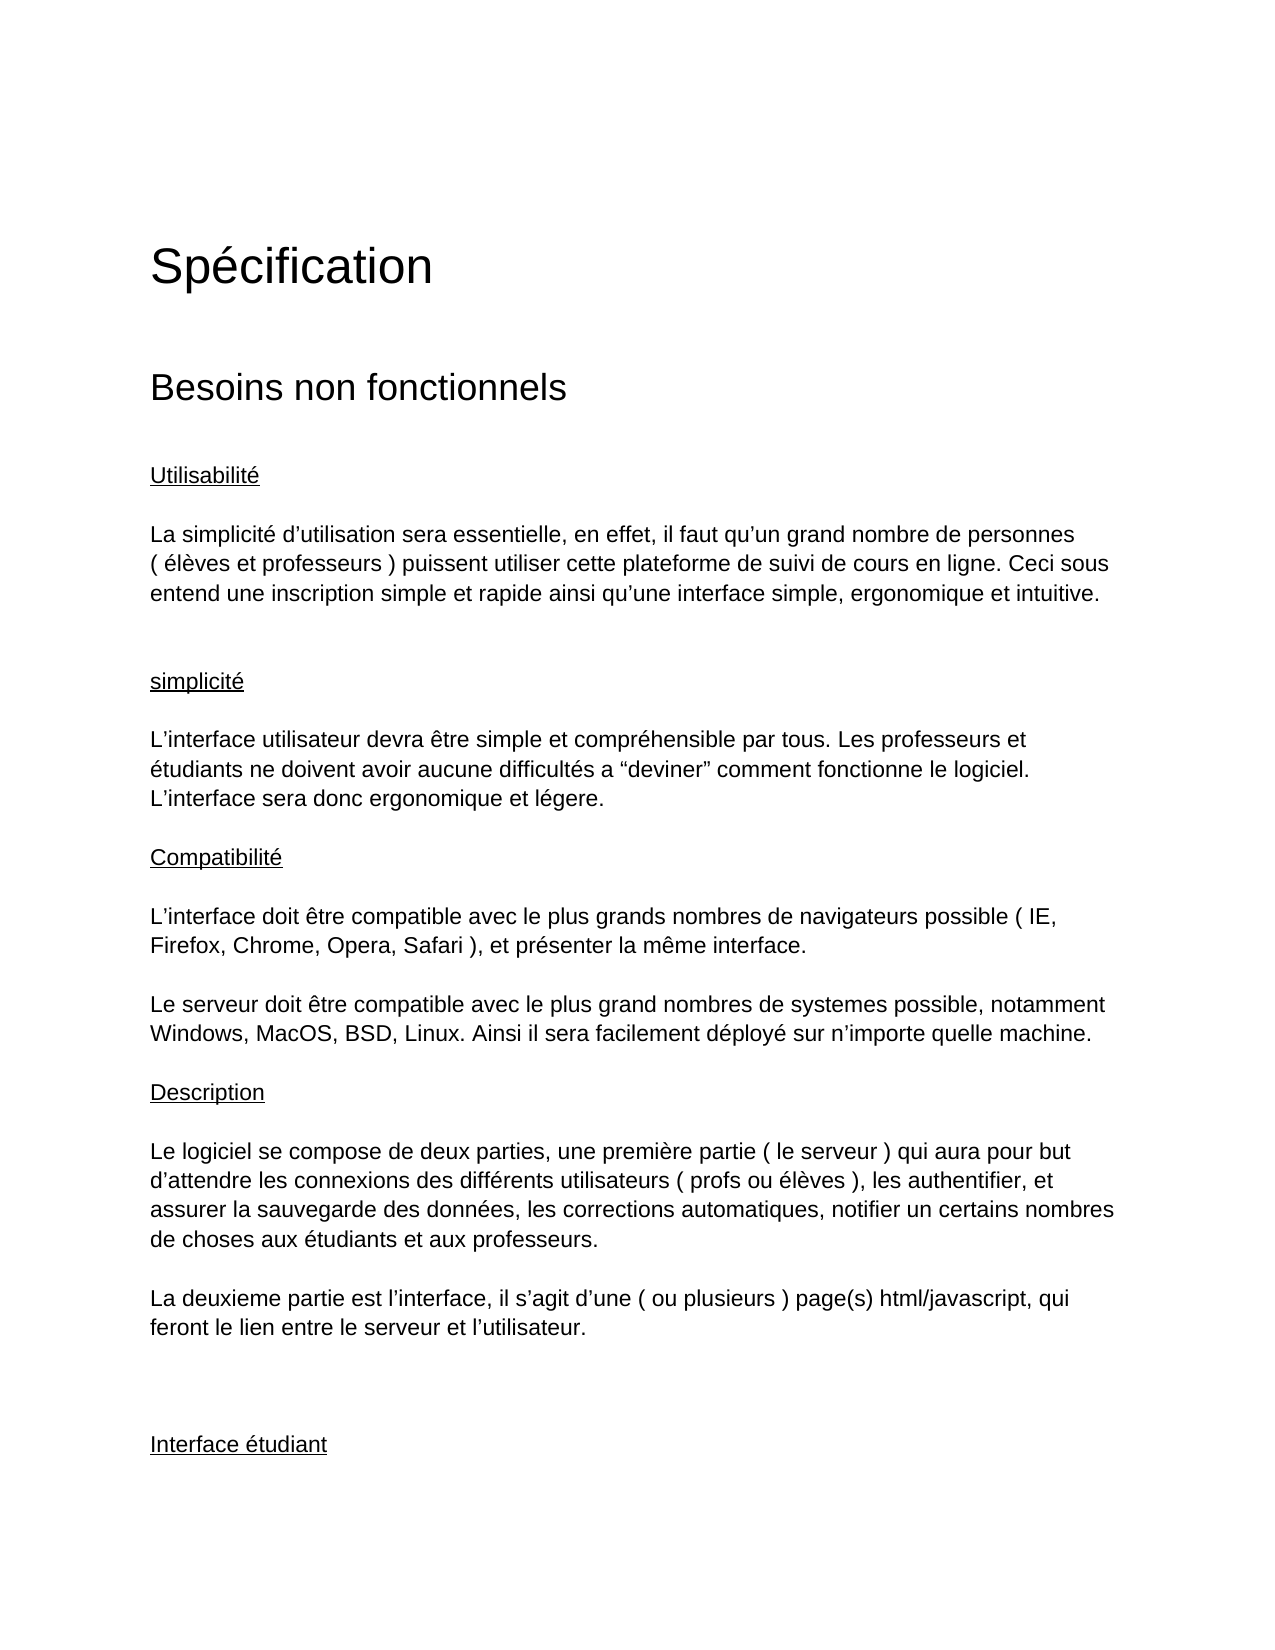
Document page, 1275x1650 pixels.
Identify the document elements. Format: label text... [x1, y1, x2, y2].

text L’interface utilisateur devra être simple et compréhensible par tous. Les professeurs et étudiants ne doivent avoir aucune difficultés a “deviner” comment fonctionne le logiciel. L’interface sera donc ergonomique et légere. [150, 727, 1125, 811]
text Besoins non fonctionnels [150, 366, 1125, 408]
text Utilisabilité [150, 463, 1125, 488]
text Spécification [150, 238, 1125, 294]
text Compatibilité [150, 844, 1125, 870]
text Le logiciel se compose de deux parties, une première partie ( le serveur ) qui aura pour but d’attendre les connexions des différents utilisateurs ( profs ou élèves ), les authentifier, et assurer la sauvegarde des données, les corrections automatiques, notifier un certains nombres de choses aux étudiants et aux professeurs. [150, 1138, 1125, 1252]
text La deuxieme partie est l’interface, il s’agit d’une ( ou plusieurs ) page(s) html/javascript, qui feront le lien entre le serveur et l’utilisateur. [150, 1285, 1125, 1340]
text Interface étudiant [150, 1432, 1125, 1458]
text L’interface doit être compatible avec le plus grands nombres de navigateurs possible ( IE, Firefox, Chrome, Opera, Safari ), et présenter la même interface. [150, 903, 1125, 958]
text La simplicité d’utilisation sera essentielle, en effet, il faut qu’un grand nombre de personnes ( élèves et professeurs ) puissent utiliser cette plateforme de suivi de cours en ligne. Ceci sous entend une inscription simple et rapide ainsi qu’une interface simple, ergonomique et intuitive. [150, 521, 1125, 606]
text Le serveur doit être compatible avec le plus grand nombres de systemes possible, notamment Windows, MacOS, BSD, Linux. Ainsi il sera facilement déployé sur n’importe quelle machine. [150, 991, 1125, 1046]
text simplicité [150, 668, 1125, 694]
text Description [150, 1079, 1125, 1105]
